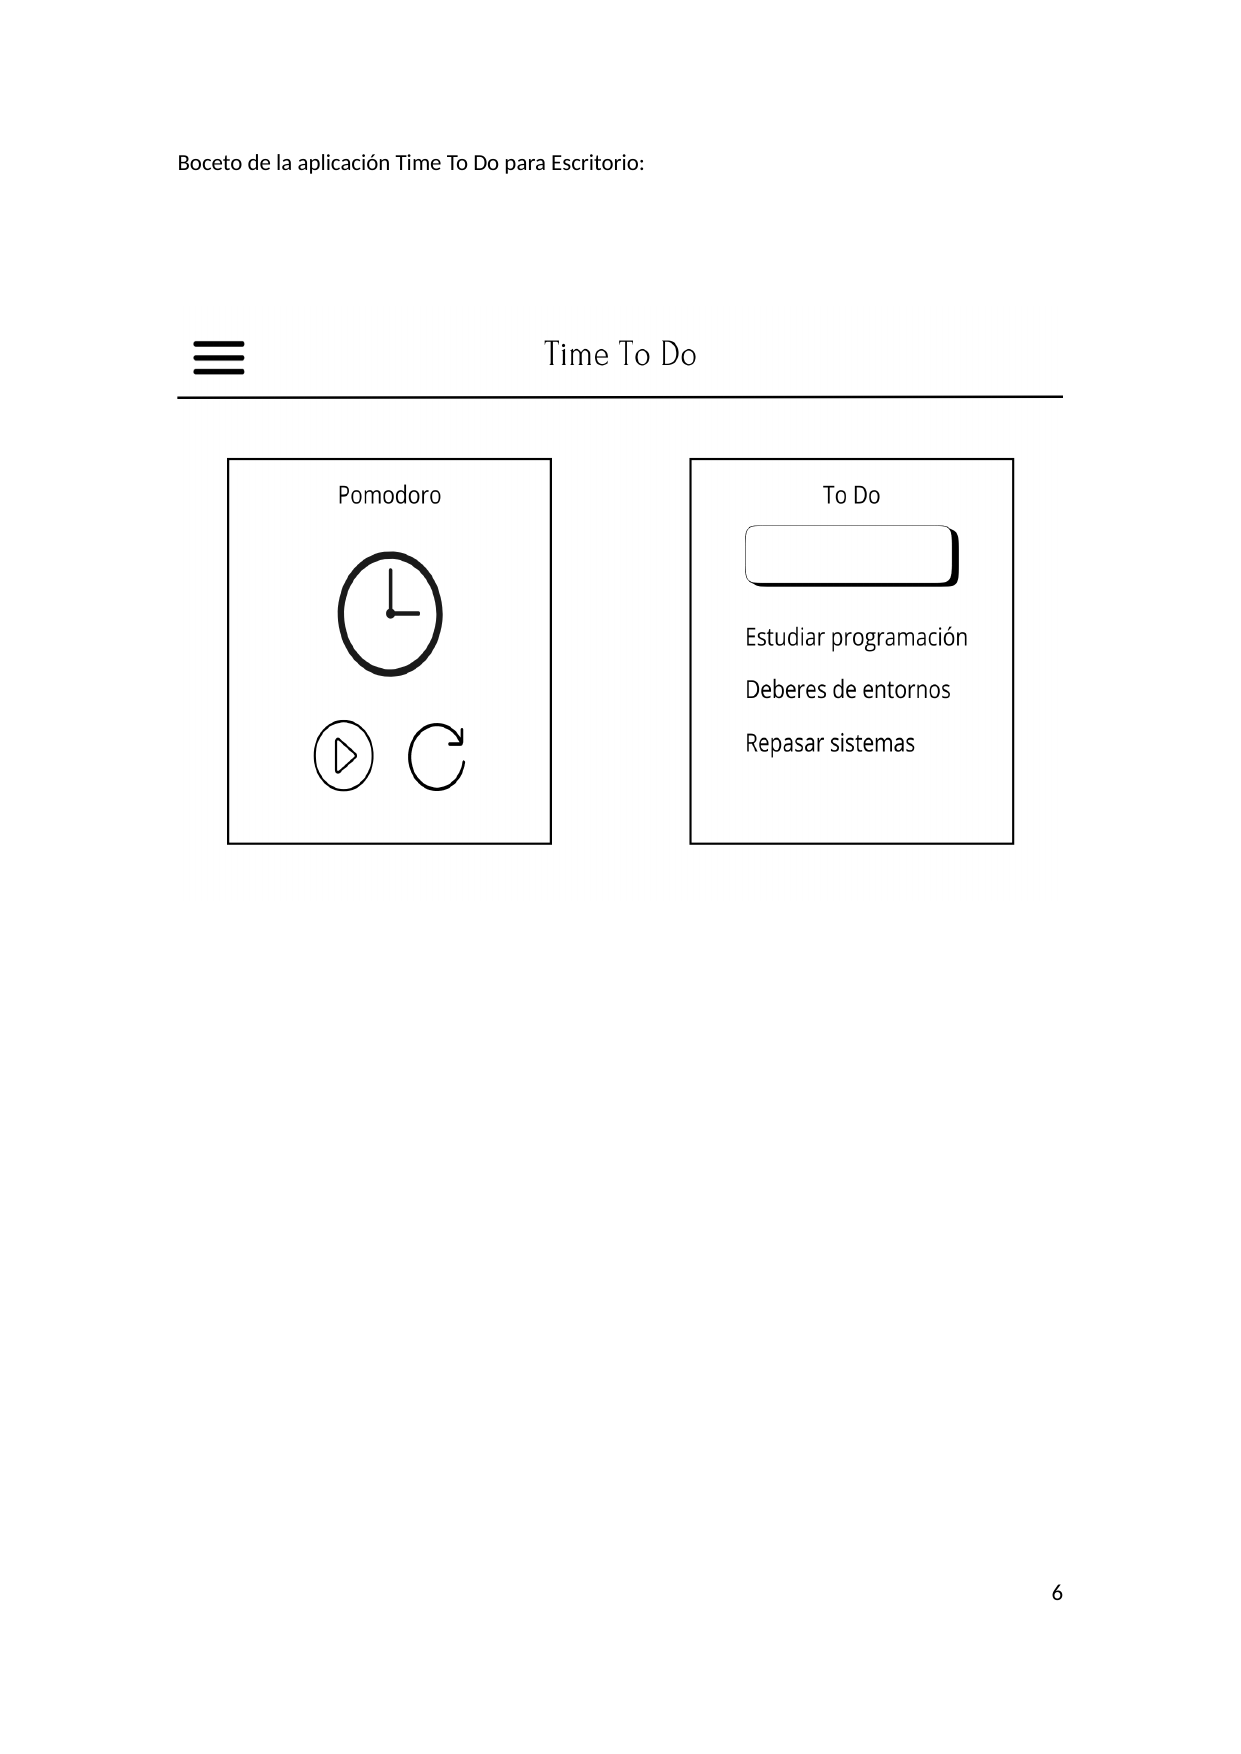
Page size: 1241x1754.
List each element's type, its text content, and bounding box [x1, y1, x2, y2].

picture [177, 306, 1063, 901]
text Boceto de la aplicación Time To Do para Escritorio: [177, 148, 1063, 176]
